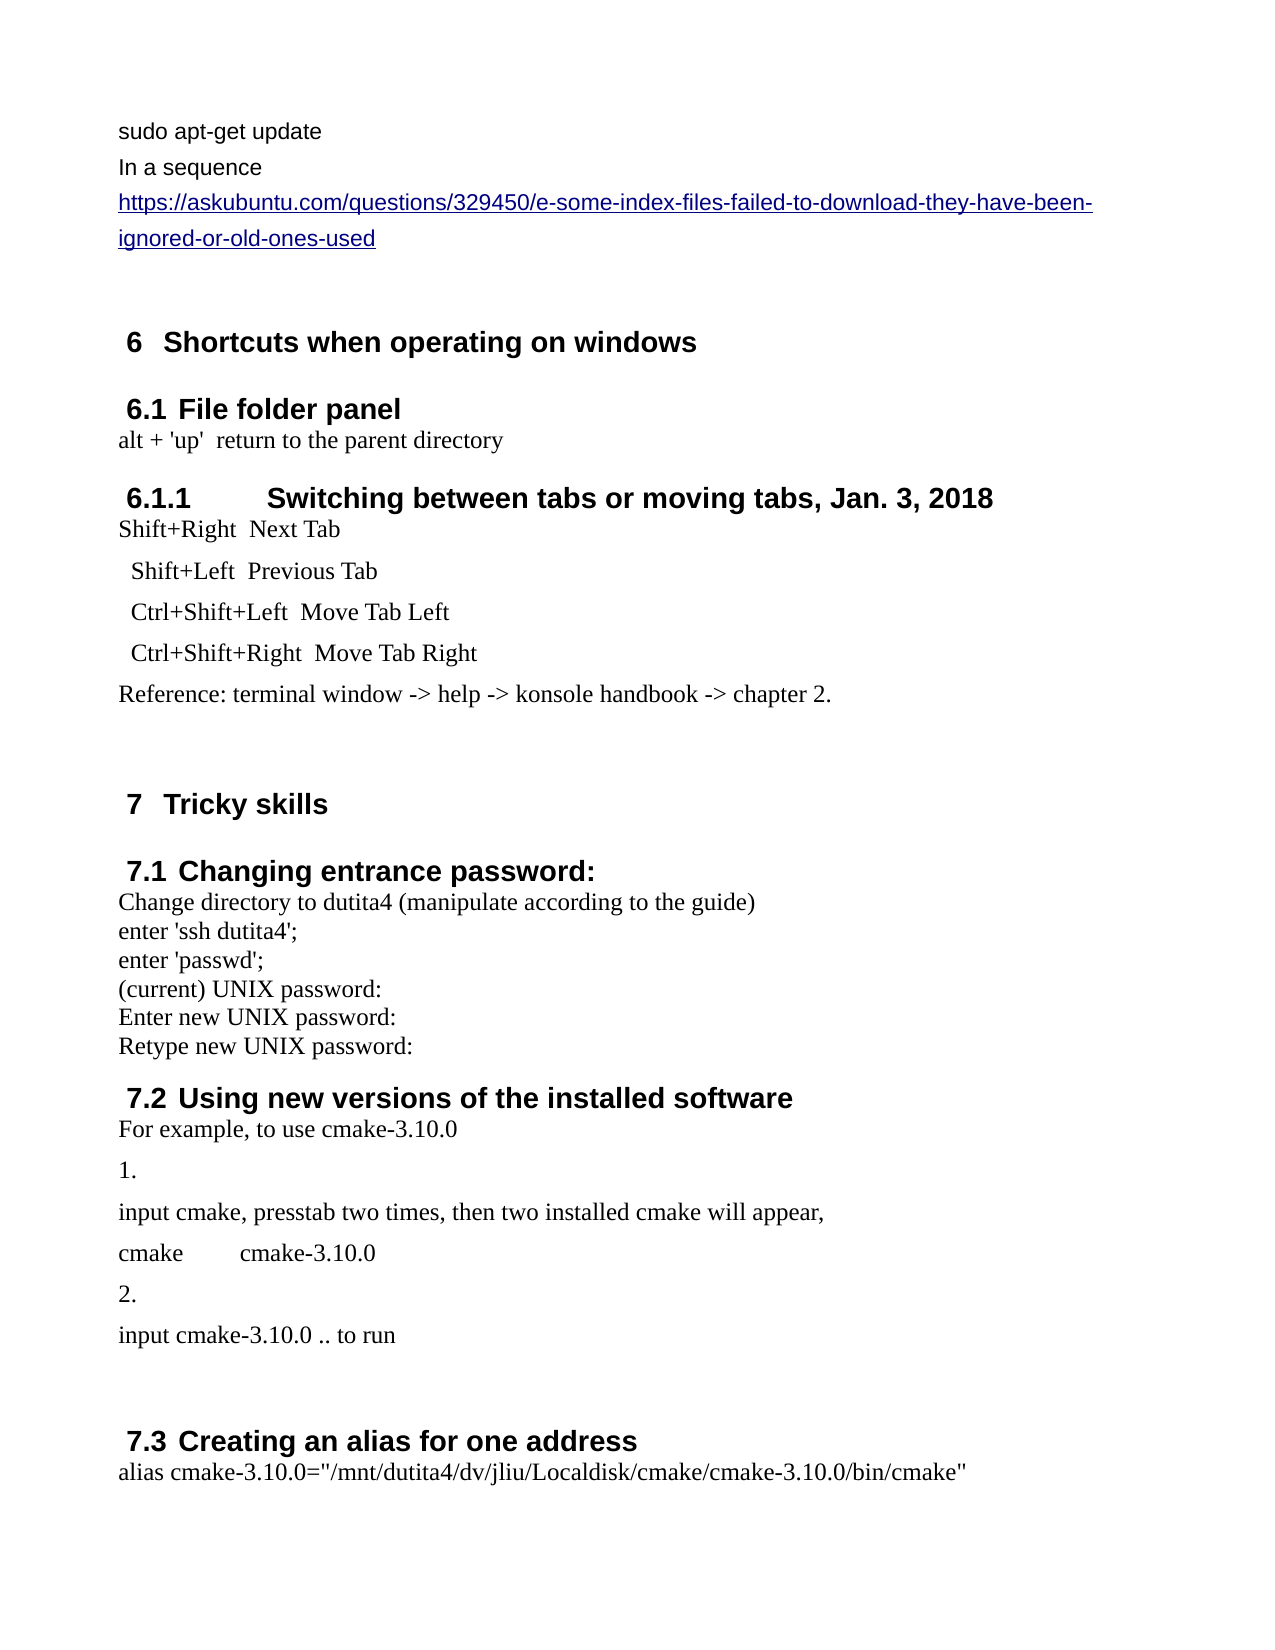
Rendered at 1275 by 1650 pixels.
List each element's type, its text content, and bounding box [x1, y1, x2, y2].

text Shift+Left Previous Tab [118, 556, 1157, 584]
text Retype new UNIX password: [118, 1031, 1157, 1060]
text enter 'ssh dutita4'; [118, 916, 1157, 945]
text sudo apt-get update [118, 118, 1157, 144]
text 1. [118, 1156, 1157, 1184]
text Reference: terminal window -> help -> konsole handbook -> chapter 2. [118, 679, 1157, 708]
subtitle Shortcuts when operating on windows [118, 325, 1157, 358]
text input cmake-3.10.0 .. to run [118, 1321, 1157, 1349]
text alt + 'up' return to the parent directory [118, 425, 1157, 454]
text Change directory to dutita4 (manipulate according to the guide) [118, 887, 1157, 916]
subtitle Changing entrance password: [118, 854, 1157, 887]
text 2. [118, 1279, 1157, 1308]
text alias cmake-3.10.0="/mnt/dutita4/dv/jliu/Localdisk/cmake/cmake-3.10.0/bin/cmake" [118, 1457, 1157, 1486]
text enter 'passwd'; [118, 945, 1157, 974]
subtitle Switching between tabs or moving tabs, Jan. 3, 2018 [118, 481, 1157, 514]
text Ctrl+Shift+Left Move Tab Left [118, 597, 1157, 626]
subtitle Tricky skills [118, 787, 1157, 821]
text Ctrl+Shift+Right Move Tab Right [118, 638, 1157, 667]
subtitle Using new versions of the installed software [118, 1081, 1157, 1114]
text Shift+Right Next Tab [118, 514, 1157, 543]
text For example, to use cmake-3.10.0 [118, 1114, 1157, 1143]
text cmake cmake-3.10.0 [118, 1238, 1157, 1267]
text input cmake, presstab two times, then two installed cmake will appear, [118, 1197, 1157, 1226]
text https://askubuntu.com/questions/329450/e-some-index-files-failed-to-download-they-have-been-ignored-or-old-ones-used [118, 189, 1157, 290]
subtitle Creating an alias for one address [118, 1424, 1157, 1457]
subtitle File folder panel [118, 392, 1157, 425]
text Enter new UNIX password: [118, 1002, 1157, 1031]
text (current) UNIX password: [118, 974, 1157, 1002]
text In a sequence [118, 154, 1157, 180]
